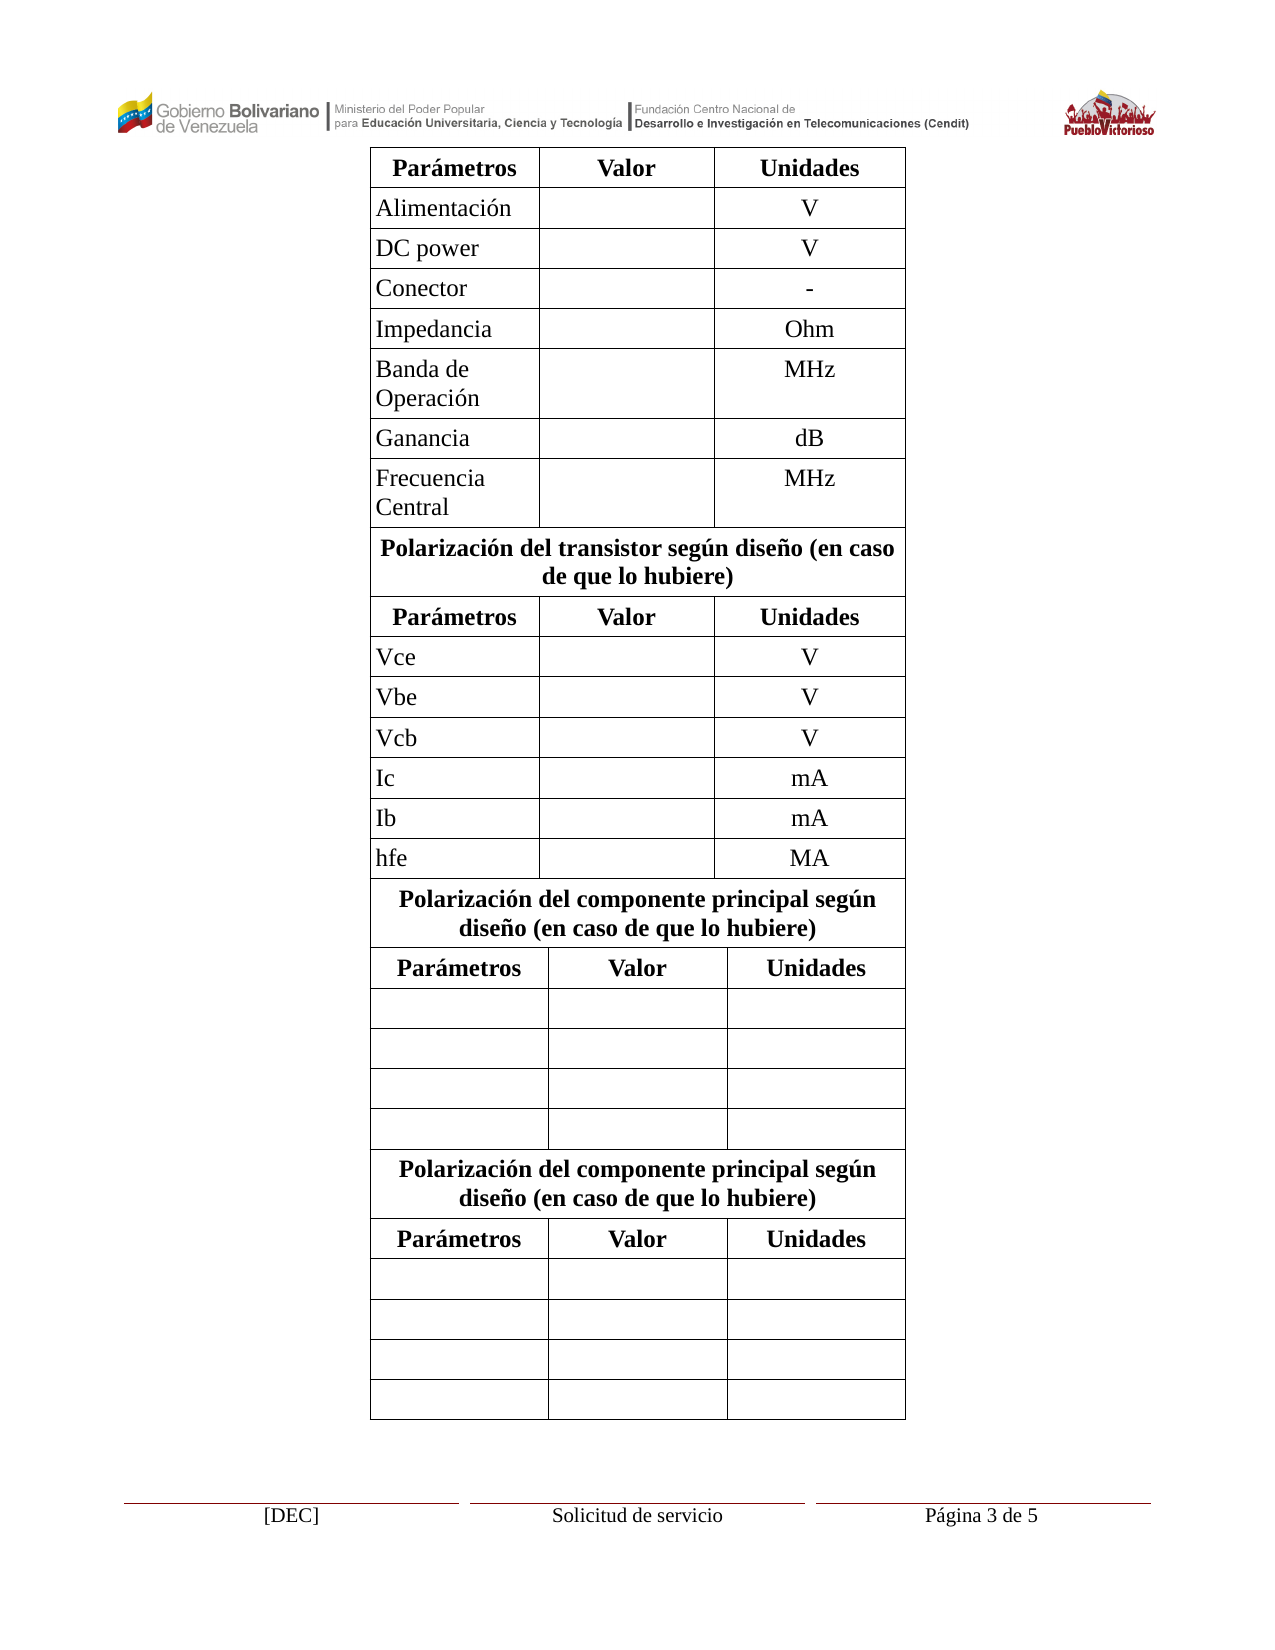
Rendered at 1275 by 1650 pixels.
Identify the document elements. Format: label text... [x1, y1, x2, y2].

table_cell [728, 1029, 905, 1068]
table_cell Valor [540, 597, 714, 636]
table_cell [540, 419, 714, 458]
table_cell Ohm [715, 309, 905, 348]
table_cell MHz [715, 349, 905, 417]
table_cell Parámetros [371, 948, 548, 987]
table_header Polarización del componente principal según diseño (en caso de que lo hubiere) [371, 1150, 905, 1218]
table_cell Banda de Operación [371, 349, 539, 417]
table_cell mA [715, 758, 905, 797]
table_cell [549, 1259, 727, 1298]
table_cell Unidades [715, 597, 905, 636]
table_cell Vce [371, 637, 539, 676]
table_cell [540, 839, 714, 878]
table_cell Conector [371, 269, 539, 308]
table_cell [371, 1109, 548, 1149]
table_header Parámetros [371, 148, 539, 187]
table_header Unidades [715, 148, 905, 187]
table_cell MA [715, 839, 905, 878]
table_cell DC power [371, 229, 539, 268]
table_cell [371, 1029, 548, 1068]
table_cell Parámetros [371, 1219, 548, 1258]
table_cell [371, 989, 548, 1028]
table_cell [540, 799, 714, 838]
table_cell [728, 1259, 905, 1298]
table_cell Ib [371, 799, 539, 838]
table_cell - [715, 269, 905, 308]
table_cell Valor [549, 1219, 727, 1258]
table_cell V [715, 229, 905, 268]
table_cell dB [715, 419, 905, 458]
table_cell V [715, 637, 905, 676]
table_cell Vbe [371, 677, 539, 717]
table_cell [540, 459, 714, 527]
table_cell hfe [371, 839, 539, 878]
table_cell MHz [715, 459, 905, 527]
table_cell Impedancia [371, 309, 539, 348]
table_cell Ganancia [371, 419, 539, 458]
table_cell V [715, 188, 905, 227]
table_cell [540, 269, 714, 308]
table_cell [371, 1340, 548, 1379]
table_cell V [715, 718, 905, 757]
table_cell [371, 1069, 548, 1108]
table_cell Valor [549, 948, 727, 987]
table_cell [371, 1259, 548, 1298]
table_cell Unidades [728, 948, 905, 987]
table_cell [540, 309, 714, 348]
table_cell [540, 188, 714, 227]
table_cell [540, 677, 714, 717]
table_cell Frecuencia Central [371, 459, 539, 527]
table_cell [540, 758, 714, 797]
table_cell [728, 1109, 905, 1149]
table_cell [549, 1029, 727, 1068]
table_cell Unidades [728, 1219, 905, 1258]
table_cell [728, 1069, 905, 1108]
table_cell [728, 1300, 905, 1339]
table_cell [540, 637, 714, 676]
table_cell Polarización del componente principal según diseño (en caso de que lo hubiere) [371, 879, 905, 947]
table_cell Ic [371, 758, 539, 797]
table_cell Parámetros [371, 597, 539, 636]
table_cell Alimentación [371, 188, 539, 227]
table_cell [549, 1069, 727, 1108]
table_cell Vcb [371, 718, 539, 757]
table_cell Polarización del transistor según diseño (en caso de que lo hubiere) [371, 528, 905, 596]
table_cell [728, 1380, 905, 1419]
picture [118, 88, 1157, 137]
table_cell [728, 1340, 905, 1379]
table_cell [540, 349, 714, 417]
table_cell [549, 1380, 727, 1419]
table_cell [728, 989, 905, 1028]
table_cell [549, 1300, 727, 1339]
table_cell [549, 1109, 727, 1149]
table_cell [540, 229, 714, 268]
table_cell [371, 1380, 548, 1419]
table_cell [549, 989, 727, 1028]
table_cell [371, 1300, 548, 1339]
table_cell [549, 1340, 727, 1379]
table_cell [540, 718, 714, 757]
table_cell V [715, 677, 905, 717]
table_cell mA [715, 799, 905, 838]
table_header Valor [540, 148, 714, 187]
